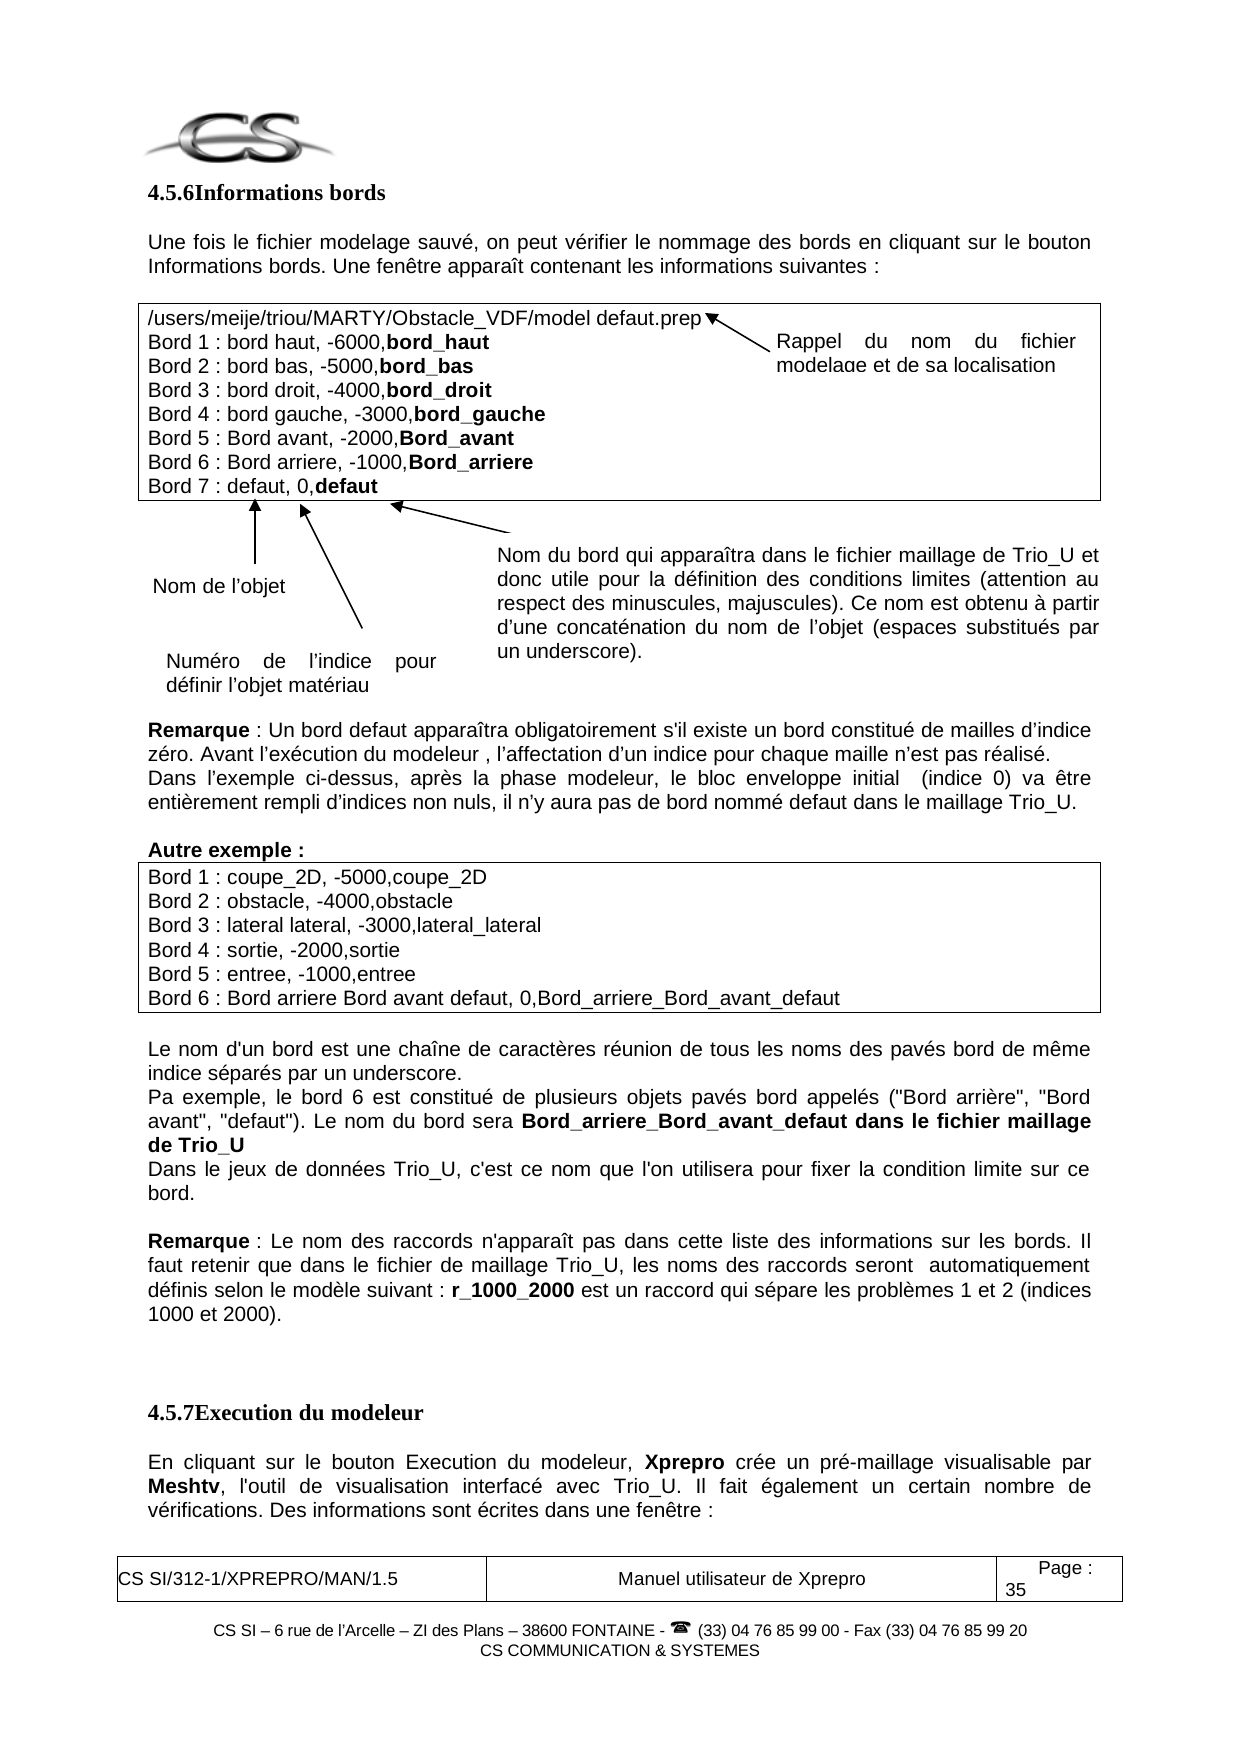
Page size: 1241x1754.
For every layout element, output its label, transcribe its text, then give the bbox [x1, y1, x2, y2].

text Bord 2 : obstacle, -4000,obstacle [139, 886, 1100, 910]
text Dans le jeux de données Trio_U, c'est ce nom que l'on utilisera pour fixer la condition limite sur ce bord. [148, 1157, 1092, 1205]
text Numéro de l’indice pour définir l’objet matériau [166, 649, 437, 697]
text Autre exemple : [148, 838, 1092, 862]
text Le nom d'un bord est une chaîne de caractères réunion de tous les noms des pavés bord de même indice séparés par un underscore. [148, 1037, 1092, 1085]
text Remarque : Un bord defaut apparaîtra obligatoirement s'il existe un bord constitué de mailles d’indice zéro. Avant l’exécution du modeleur , l’affectation d’un indice pour chaque maille n’est pas réalisé. [148, 718, 1092, 766]
picture [133, 106, 350, 172]
text En cliquant sur le bouton Execution du modeleur, Xprepro crée un pré-maillage visualisable par Meshtv, l'outil de visualisation interfacé avec Trio_U. Il fait également un certain nombre de vérifications. Des informations sont écrites dans une fenêtre : [148, 1450, 1092, 1522]
subtitle Informations bords [148, 179, 1092, 205]
text Bord 4 : sortie, -2000,sortie [139, 934, 1100, 958]
text Bord 7 : defaut, 0,defaut [139, 471, 1100, 500]
text Bord 6 : Bord arriere Bord avant defaut, 0,Bord_arriere_Bord_avant_defaut [139, 982, 1100, 1012]
text /users/meije/triou/MARTY/Obstacle_VDF/model defaut.prep [139, 304, 1100, 327]
text Pa exemple, le bord 6 est constitué de plusieurs objets pavés bord appelés ("Bord arrière", "Bord avant", "defaut"). Le nom du bord sera Bord_arriere_Bord_avant_defaut dans le fichier maillage de Trio_U [148, 1085, 1092, 1157]
text Bord 5 : Bord avant, -2000,Bord_avant [139, 423, 1100, 447]
text Bord 5 : entree, -1000,entree [139, 958, 1100, 982]
text Bord 4 : bord gauche, -3000,bord_gauche [139, 399, 1100, 423]
text Dans l’exemple ci-dessus, après la phase modeleur, le bloc enveloppe initial (indice 0) va être entièrement rempli d’indices non nuls, il n’y aura pas de bord nommé defaut dans le maillage Trio_U. [148, 766, 1092, 814]
text Nom du bord qui apparaîtra dans le fichier maillage de Trio_U et donc utile pour la définition des conditions limites (attention au respect des minuscules, majuscules). Ce nom est obtenu à partir d’une concaténation du nom de l’objet (espaces substitués par un underscore). [497, 542, 1100, 663]
text Bord 1 : coupe_2D, -5000,coupe_2D [139, 863, 1100, 886]
text Rappel du nom du fichier modelage et de sa localisation [776, 329, 1076, 371]
text Bord 3 : lateral lateral, -3000,lateral_lateral [139, 910, 1100, 934]
text Bord 3 : bord droit, -4000,bord_droit [139, 375, 1100, 399]
text Bord 1 : bord haut, -6000,bord_haut [139, 327, 759, 351]
text Remarque : Le nom des raccords n'apparaît pas dans cette liste des informations sur les bords. Il faut retenir que dans le fichier de maillage Trio_U, les noms des raccords seront automatiquement définis selon le modèle suivant : r_1000_2000 est un raccord qui sépare les problèmes 1 et 2 (indices 1000 et 2000). [148, 1229, 1092, 1326]
text Bord 2 : bord bas, -5000,bord_bas [139, 351, 759, 375]
text Nom de l’objet [152, 574, 298, 598]
subtitle Execution du modeleur [148, 1399, 1092, 1425]
text Une fois le fichier modelage sauvé, on peut vérifier le nommage des bords en cliquant sur le bouton Informations bords. Une fenêtre apparaît contenant les informations suivantes : [148, 230, 1092, 278]
text Bord 6 : Bord arriere, -1000,Bord_arriere [139, 447, 1100, 471]
